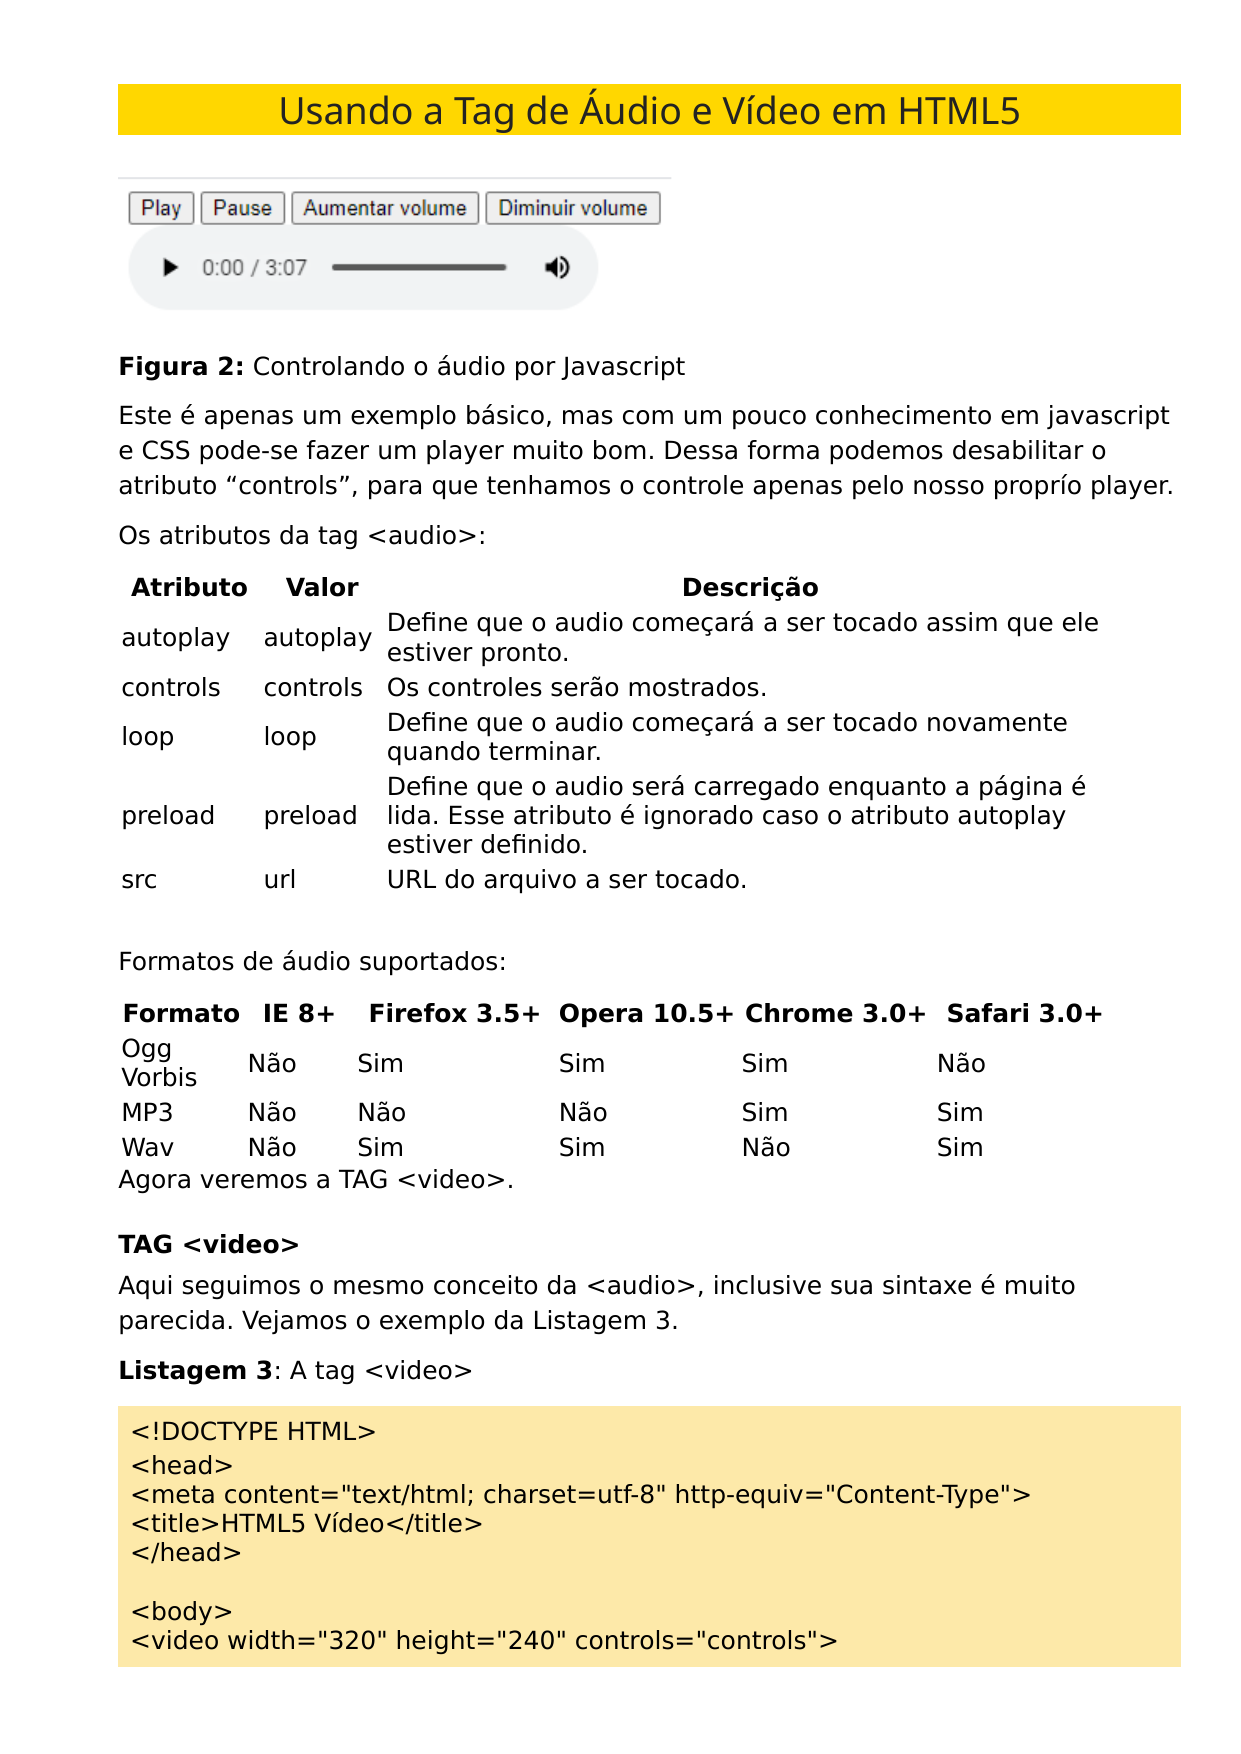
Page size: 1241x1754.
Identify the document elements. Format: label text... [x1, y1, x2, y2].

table_cell Define que o audio será carregado enquanto a página é lida. Esse atributo é ignorado caso o atributo autoplay estiver definido. [384, 769, 1117, 862]
table_cell Sim [934, 1131, 1117, 1166]
table_header Opera 10.5+ [556, 996, 738, 1031]
text <body> [118, 1597, 1181, 1626]
table_cell preload [118, 769, 260, 862]
table_cell Sim [934, 1096, 1117, 1131]
table_cell autoplay [260, 606, 384, 670]
text <video width="320" height="240" controls="controls"> [118, 1626, 1181, 1667]
table_header Valor [260, 571, 384, 606]
text Listagem 3: A tag <video> [118, 1356, 1181, 1385]
table_cell Não [245, 1096, 354, 1131]
table_cell Ogg Vorbis [118, 1031, 244, 1096]
picture [118, 177, 672, 326]
table_cell src [118, 862, 260, 897]
table_header Atributo [118, 571, 260, 606]
text <!DOCTYPE HTML> [118, 1406, 1181, 1439]
table_cell Não [245, 1131, 354, 1166]
table_cell Sim [354, 1131, 556, 1166]
text Agora veremos a TAG <video>. [118, 1166, 1181, 1195]
table_header Formato [118, 996, 244, 1031]
table_cell preload [260, 769, 384, 862]
table_cell Define que o audio começará a ser tocado assim que ele estiver pronto. [384, 606, 1117, 670]
table_cell Não [245, 1031, 354, 1096]
table_header Chrome 3.0+ [739, 996, 934, 1031]
table_cell Não [354, 1096, 556, 1131]
table_header IE 8+ [245, 996, 354, 1031]
text Formatos de áudio suportados: [118, 947, 1181, 976]
table_cell url [260, 862, 384, 897]
table_cell Os controles serão mostrados. [384, 670, 1117, 705]
table_cell MP3 [118, 1096, 244, 1131]
table_cell Sim [739, 1031, 934, 1096]
text </head> [118, 1538, 1181, 1568]
table_header Safari 3.0+ [934, 996, 1117, 1031]
table_cell Define que o audio começará a ser tocado novamente quando terminar. [384, 705, 1117, 769]
text Os atributos da tag <audio>: [118, 521, 1181, 550]
table_header Descrição [384, 571, 1117, 606]
text Figura 2: Controlando o áudio por Javascript [118, 352, 1181, 381]
table_cell Sim [354, 1031, 556, 1096]
text <meta content="text/html; charset=utf-8" http-equiv="Content-Type"> [118, 1480, 1181, 1509]
table_cell controls [118, 670, 260, 705]
table_cell Sim [739, 1096, 934, 1131]
table_cell autoplay [118, 606, 260, 670]
subtitle TAG <video> [118, 1230, 1181, 1259]
text Aqui seguimos o mesmo conceito da <audio>, inclusive sua sintaxe é muito parecida. Vejamos o exemplo da Listagem 3. [118, 1271, 1181, 1336]
text <title>HTML5 Vídeo</title> [118, 1509, 1181, 1538]
table_cell Wav [118, 1131, 244, 1166]
table_cell Sim [556, 1131, 738, 1166]
text Este é apenas um exemplo básico, mas com um pouco conhecimento em javascript e CSS pode-se fazer um player muito bom. Dessa forma podemos desabilitar o atributo “controls”, para que tenhamos o controle apenas pelo nosso proprío player. [118, 401, 1181, 501]
table_cell Não [556, 1096, 738, 1131]
table_cell URL do arquivo a ser tocado. [384, 862, 1117, 897]
table_cell Não [934, 1031, 1117, 1096]
table_cell controls [260, 670, 384, 705]
table_header Firefox 3.5+ [354, 996, 556, 1031]
table_cell Sim [556, 1031, 738, 1096]
text <head> [118, 1439, 1181, 1480]
table_cell Não [739, 1131, 934, 1166]
table_cell loop [260, 705, 384, 769]
table_cell loop [118, 705, 260, 769]
